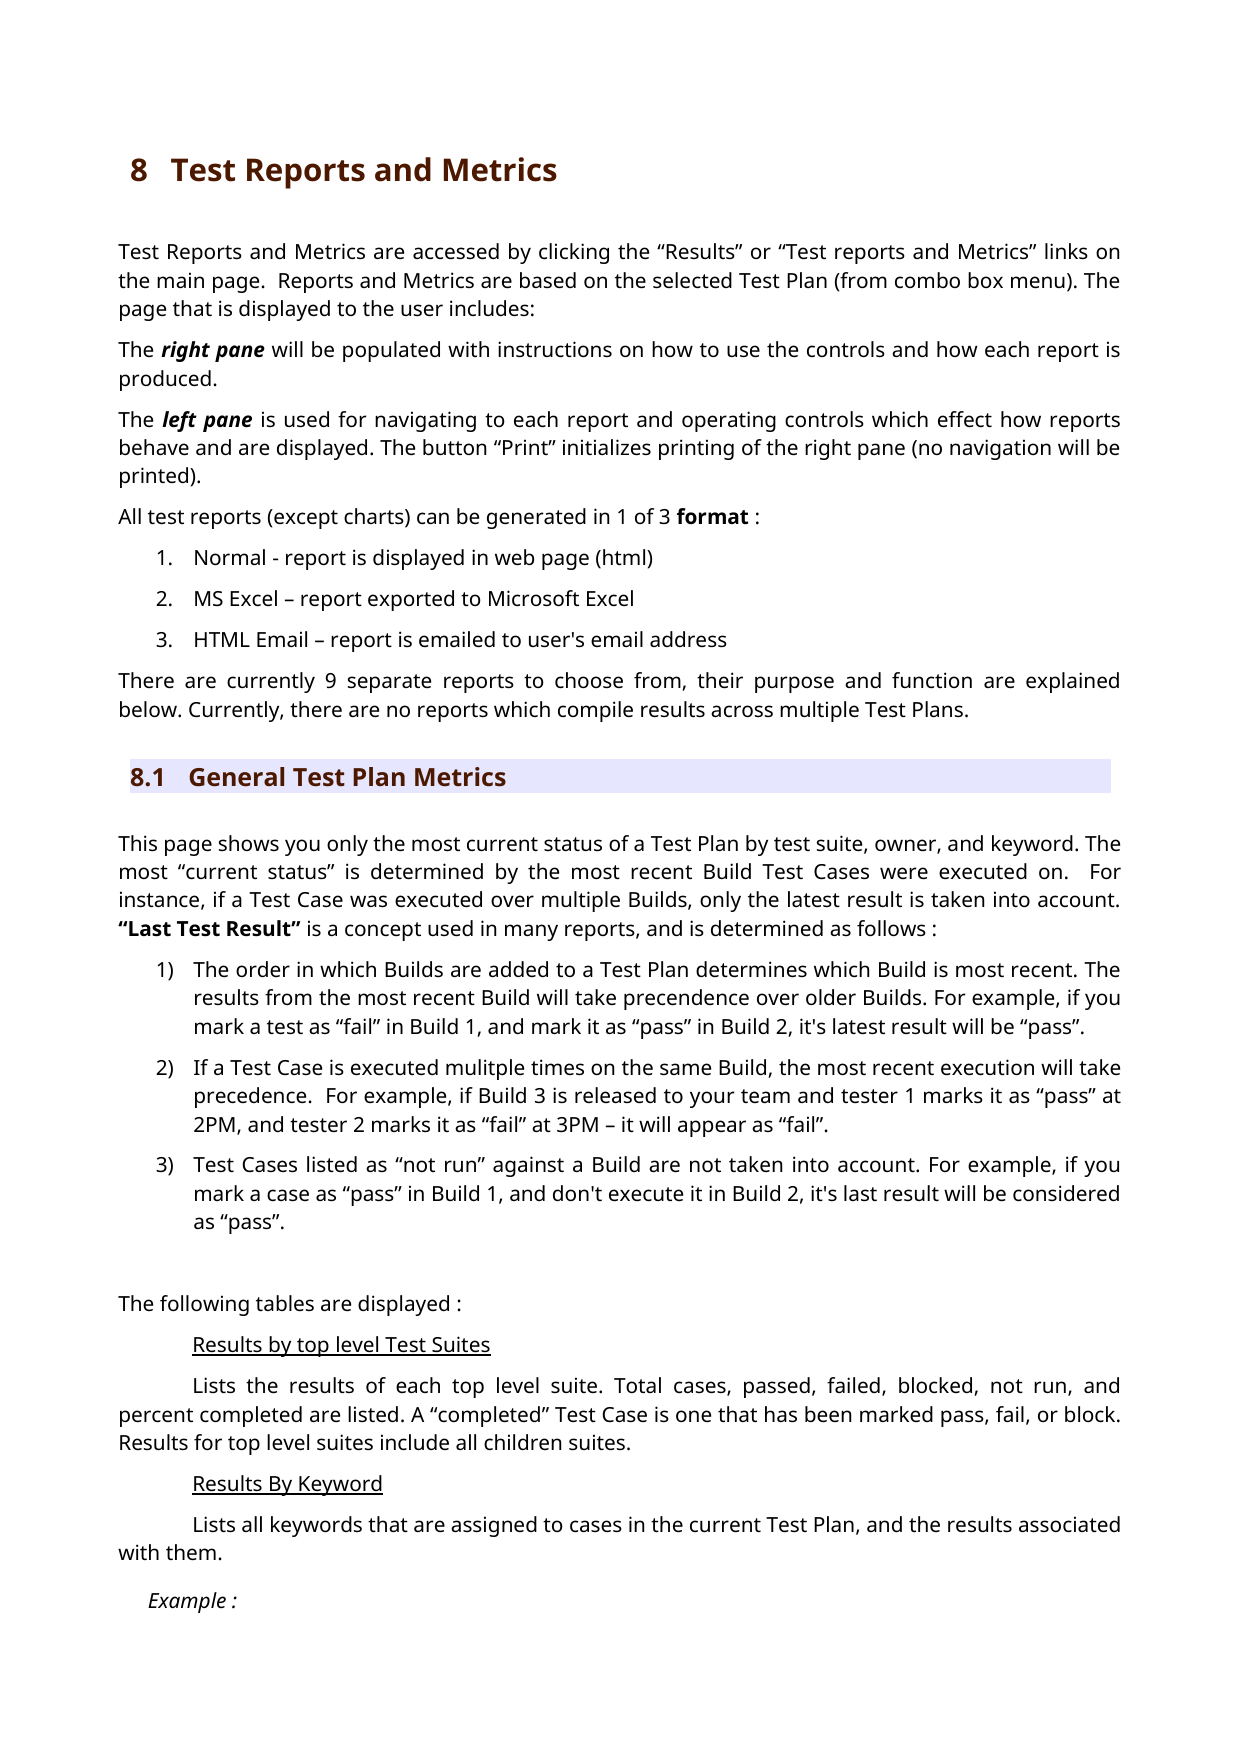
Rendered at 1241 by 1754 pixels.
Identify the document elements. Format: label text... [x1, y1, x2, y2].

text All test reports (except charts) can be generated in 1 of 3 format : [118, 502, 1122, 531]
list If a Test Case is executed mulitple times on the same Build, the most recent execution will take precedence. For example, if Build 3 is released to your team and tester 1 marks it as “pass” at 2PM, and tester 2 marks it as “fail” at 3PM – it will appear as “fail”. [156, 1053, 1122, 1138]
text There are currently 9 separate reports to choose from, their purpose and function are explained below. Currently, there are no reports which compile results across multiple Test Plans. [118, 666, 1122, 723]
text Lists the results of each top level suite. Total cases, passed, failed, blocked, not run, and percent completed are listed. A “completed” Test Case is one that has been marked pass, fail, or block. Results for top level suites include all children suites. [118, 1371, 1122, 1457]
list Test Cases listed as “not run” against a Build are not taken into account. For example, if you mark a case as “pass” in Build 1, and don't execute it in Build 2, it's last result will be considered as “pass”. [156, 1151, 1122, 1236]
text This page shows you only the most current status of a Test Plan by test suite, owner, and keyword. The most “current status” is determined by the most recent Build Test Cases were executed on. For instance, if a Test Case was executed over multiple Builds, only the latest result is taken into account. “Last Test Result” is a concept used in many reports, and is determined as follows : [118, 829, 1122, 942]
subtitle Test Reports and Metrics [130, 148, 1111, 190]
list Normal - report is displayed in web page (html) [156, 543, 1122, 572]
subtitle General Test Plan Metrics [130, 759, 1111, 793]
text Lists all keywords that are assigned to cases in the current Test Plan, and the results associated with them. [118, 1510, 1122, 1567]
text Results by top level Test Suites [118, 1330, 1122, 1359]
text Results By Keyword [118, 1469, 1122, 1497]
text The following tables are displayed : [118, 1289, 1122, 1318]
text Test Reports and Metrics are accessed by clicking the “Results” or “Test reports and Metrics” links on the main page. Reports and Metrics are based on the selected Test Plan (from combo box menu). The page that is displayed to the user includes: [118, 237, 1122, 323]
list The order in which Builds are added to a Test Plan determines which Build is most recent. The results from the most recent Build will take precendence over older Builds. For example, if you mark a test as “fail” in Build 1, and mark it as “pass” in Build 2, it's latest result will be “pass”. [156, 955, 1122, 1040]
text Example : [148, 1586, 1093, 1614]
text The left pane is used for navigating to each report and operating controls which effect how reports behave and are displayed. The button “Print” initializes printing of the right pane (no navigation will be printed). [118, 405, 1122, 490]
list HTML Email – report is emailed to user's email address [156, 625, 1122, 654]
list MS Excel – report exported to Microsoft Excel [156, 584, 1122, 613]
text The right pane will be populated with instructions on how to use the controls and how each report is produced. [118, 335, 1122, 392]
